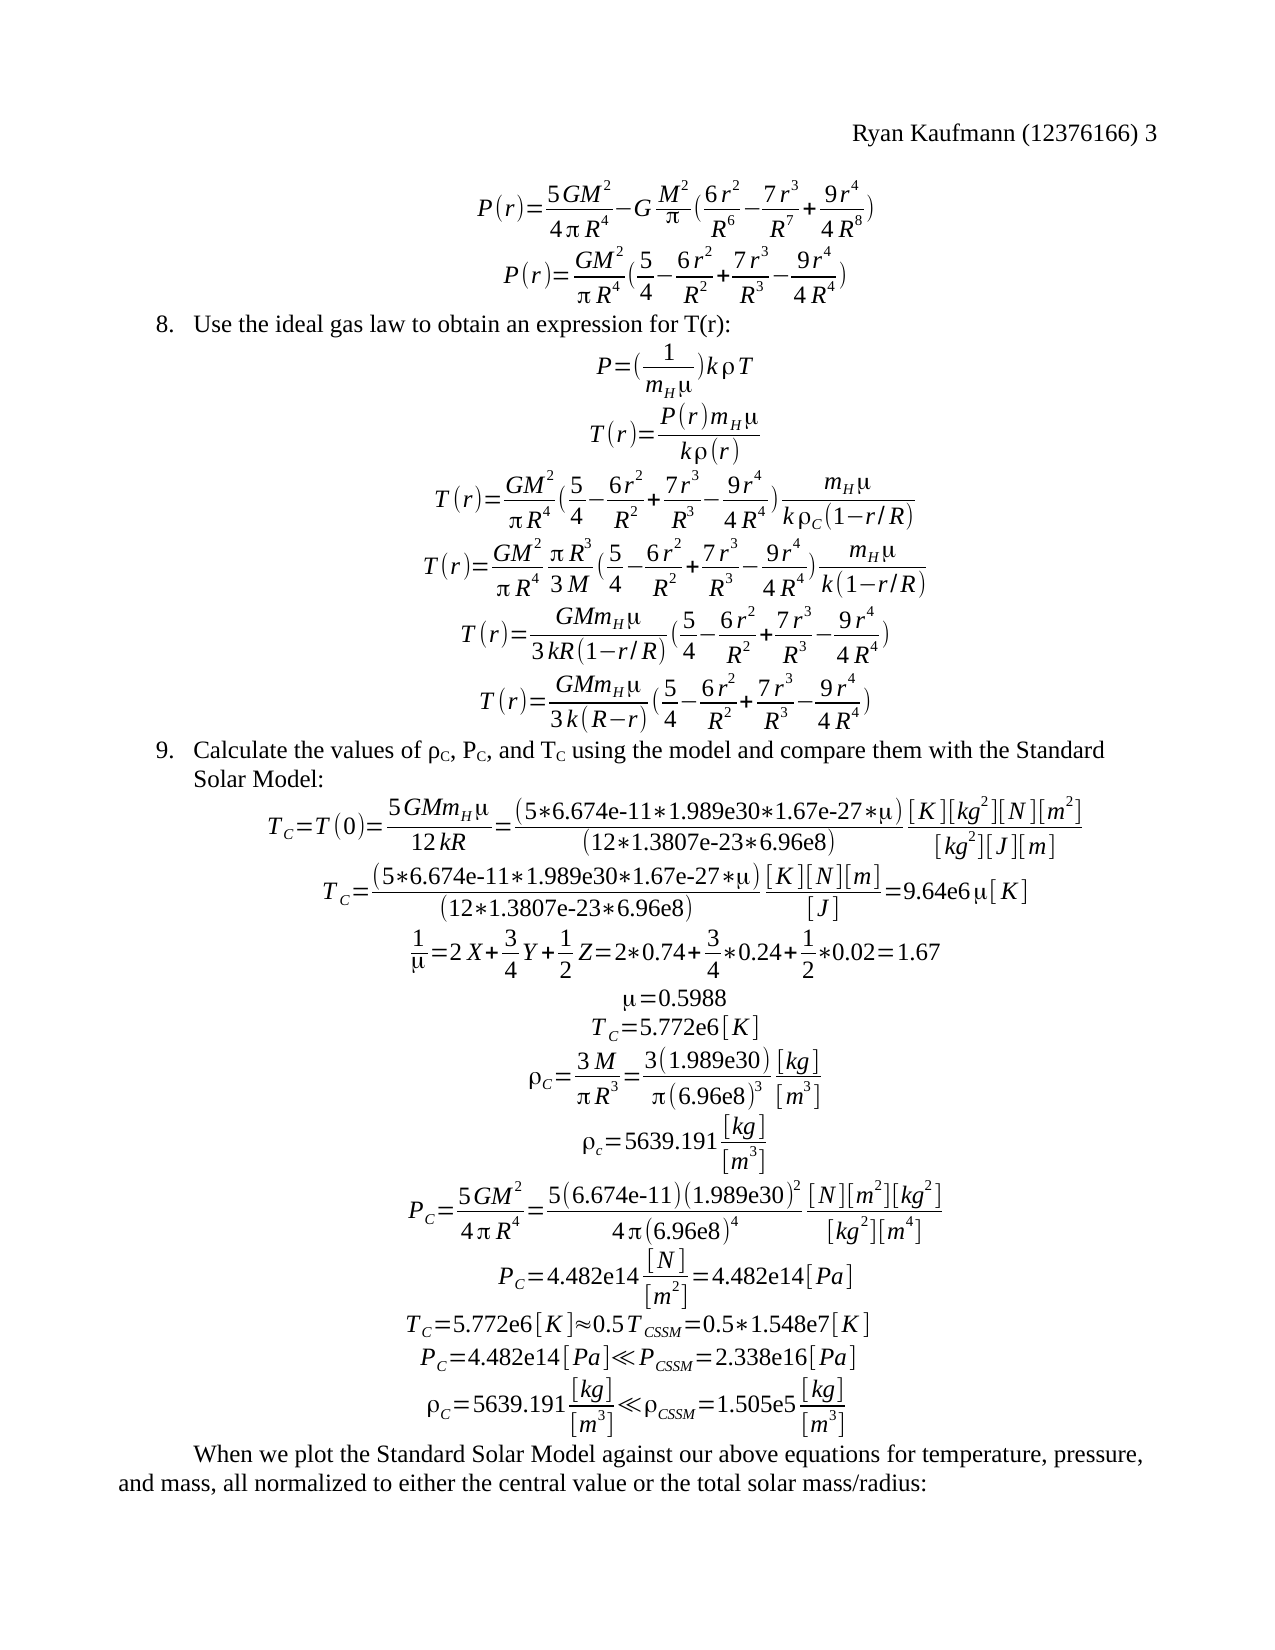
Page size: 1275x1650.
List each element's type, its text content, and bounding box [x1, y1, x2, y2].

text When we plot the Standard Solar Model against our above equations for temperature, pressure, and mass, all normalized to either the central value or the total solar mass/radius: [118, 1439, 1157, 1497]
list Use the ideal gas law to obtain an expression for T(r): [156, 309, 1157, 338]
list Calculate the values of ρC, PC, and TC using the model and compare them with the Standard Solar Model: [156, 736, 1157, 793]
